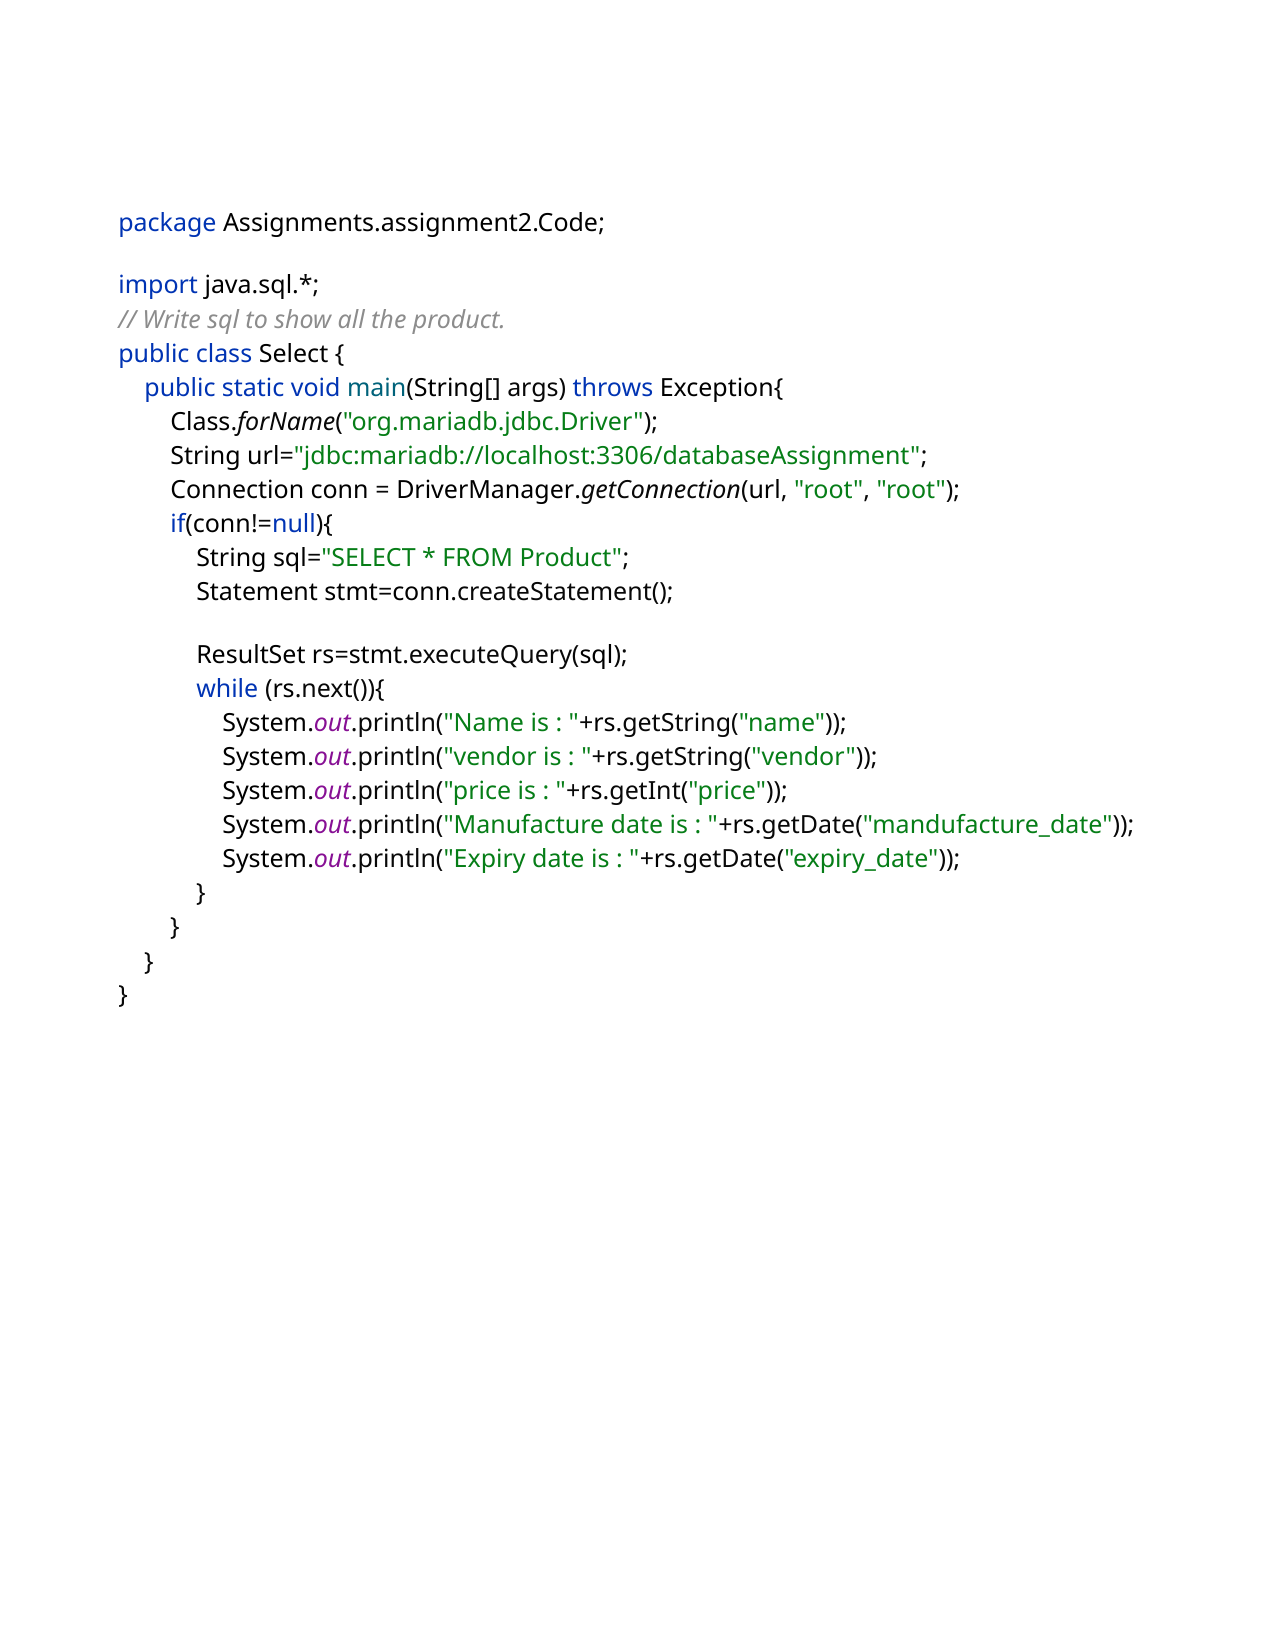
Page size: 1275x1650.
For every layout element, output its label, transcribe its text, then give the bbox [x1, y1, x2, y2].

text package Assignments.assignment2.Code; import java.sql.*; // Write sql to show all the product. public class Select { public static void main(String[] args) throws Exception{ Class.forName("org.mariadb.jdbc.Driver"); String url="jdbc:mariadb://localhost:3306/databaseAssignment"; Connection conn = DriverManager.getConnection(url, "root", "root"); if(conn!=null){ String sql="SELECT * FROM Product"; Statement stmt=conn.createStatement(); ResultSet rs=stmt.executeQuery(sql); while (rs.next()){ System.out.println("Name is : "+rs.getString("name")); System.out.println("vendor is : "+rs.getString("vendor")); System.out.println("price is : "+rs.getInt("price")); System.out.println("Manufacture date is : "+rs.getDate("mandufacture_date")); System.out.println("Expiry date is : "+rs.getDate("expiry_date")); } } } } [118, 204, 1157, 1040]
